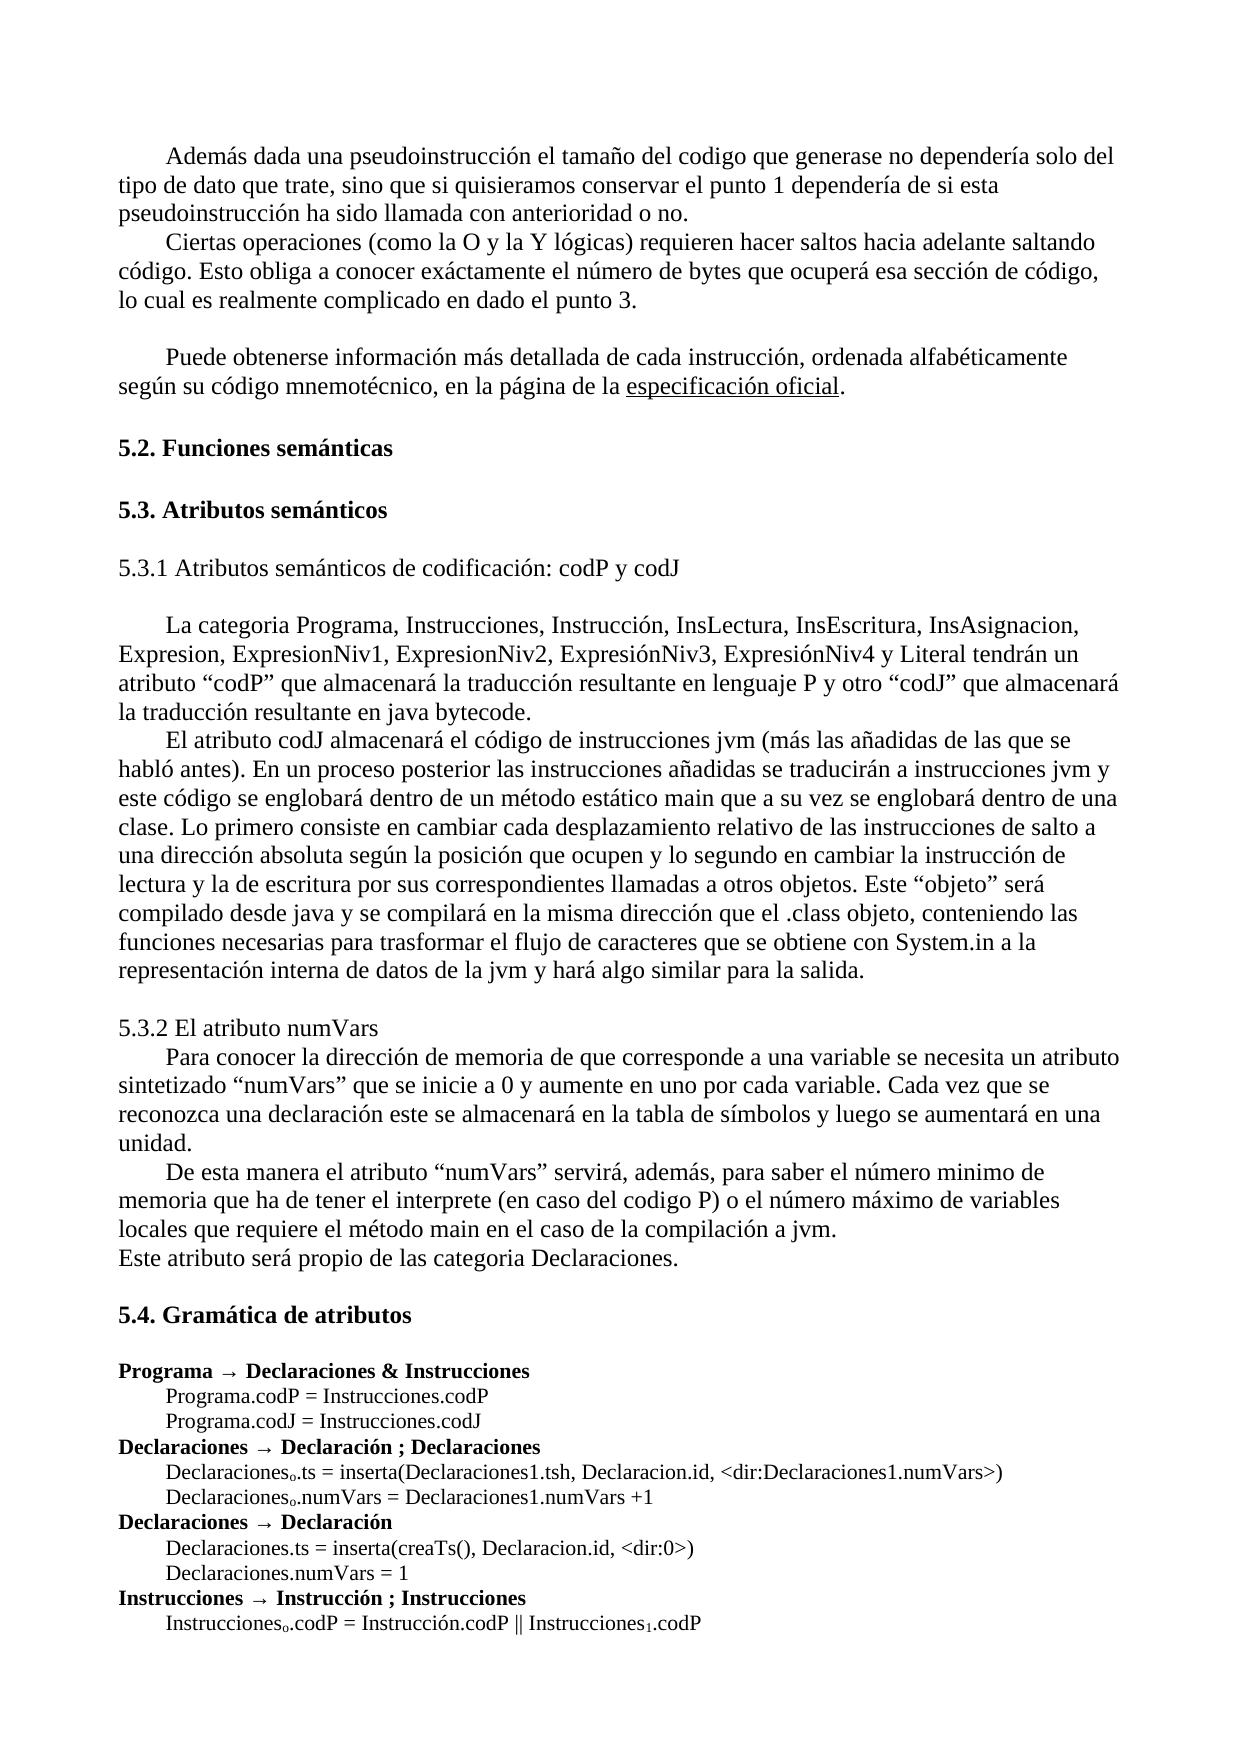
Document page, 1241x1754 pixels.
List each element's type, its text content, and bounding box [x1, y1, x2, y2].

text Ciertas operaciones (como la O y la Y lógicas) requieren hacer saltos hacia adelante saltando código. Esto obliga a conocer exáctamente el número de bytes que ocuperá esa sección de código, lo cual es realmente complicado en dado el punto 3. [118, 227, 1122, 313]
text El atributo codJ almacenará el código de instrucciones jvm (más las añadidas de las que se habló antes). En un proceso posterior las instrucciones añadidas se traducirán a instrucciones jvm y este código se englobará dentro de un método estático main que a su vez se englobará dentro de una clase. Lo primero consiste en cambiar cada desplazamiento relativo de las instrucciones de salto a una dirección absoluta según la posición que ocupen y lo segundo en cambiar la instrucción de lectura y la de escritura por sus correspondientes llamadas a otros objetos. Este “objeto” será compilado desde java y se compilará en la misma dirección que el .class objeto, conteniendo las funciones necesarias para trasformar el flujo de caracteres que se obtiene con System.in a la representación interna de datos de la jvm y hará algo similar para la salida. [118, 726, 1122, 984]
text Declaraciones → Declaración [118, 1509, 1122, 1534]
text Declaraciones.numVars = 1 [118, 1560, 1122, 1585]
text Declaracioneso.ts = inserta(Declaraciones1.tsh, Declaracion.id, <dir:Declaraciones1.numVars>) [118, 1459, 1122, 1484]
text Puede obtenerse información más detallada de cada instrucción, ordenada alfabéticamente según su código mnemotécnico, en la página de la especificación oficial. [118, 342, 1122, 400]
text Instruccioneso.codP = Instrucción.codP || Instrucciones1.codP [118, 1610, 1122, 1635]
text Además dada una pseudoinstrucción el tamaño del codigo que generase no dependería solo del tipo de dato que trate, sino que si quisieramos conservar el punto 1 dependería de si esta pseudoinstrucción ha sido llamada con anterioridad o no. [118, 141, 1122, 227]
text 5.3.1 Atributos semánticos de codificación: codP y codJ [118, 553, 1122, 582]
text 5.3. Atributos semánticos [118, 496, 1122, 524]
text Declaraciones.ts = inserta(creaTs(), Declaracion.id, <dir:0>) [118, 1534, 1122, 1560]
text Declaracioneso.numVars = Declaraciones1.numVars +1 [118, 1484, 1122, 1509]
text 5.4. Gramática de atributos [118, 1301, 1122, 1329]
text La categoria Programa, Instrucciones, Instrucción, InsLectura, InsEscritura, InsAsignacion, Expresion, ExpresionNiv1, ExpresionNiv2, ExpresiónNiv3, ExpresiónNiv4 y Literal tendrán un atributo “codP” que almacenará la traducción resultante en lenguaje P y otro “codJ” que almacenará la traducción resultante en java bytecode. [118, 611, 1122, 726]
text 5.3.2 El atributo numVars [118, 1013, 1122, 1042]
text De esta manera el atributo “numVars” servirá, además, para saber el número minimo de memoria que ha de tener el interprete (en caso del codigo P) o el número máximo de variables locales que requiere el método main en el caso de la compilación a jvm. [118, 1157, 1122, 1243]
text Programa.codP = Instrucciones.codP [118, 1383, 1122, 1408]
text Este atributo será propio de las categoria Declaraciones. [118, 1243, 1122, 1272]
text Declaraciones → Declaración ; Declaraciones [118, 1434, 1122, 1459]
text Instrucciones → Instrucción ; Instrucciones [118, 1585, 1122, 1610]
text Programa → Declaraciones & Instrucciones [118, 1358, 1122, 1383]
text 5.2. Funciones semánticas [118, 433, 1122, 462]
text Programa.codJ = Instrucciones.codJ [118, 1408, 1122, 1434]
text Para conocer la dirección de memoria de que corresponde a una variable se necesita un atributo sintetizado “numVars” que se inicie a 0 y aumente en uno por cada variable. Cada vez que se reconozca una declaración este se almacenará en la tabla de símbolos y luego se aumentará en una unidad. [118, 1042, 1122, 1157]
